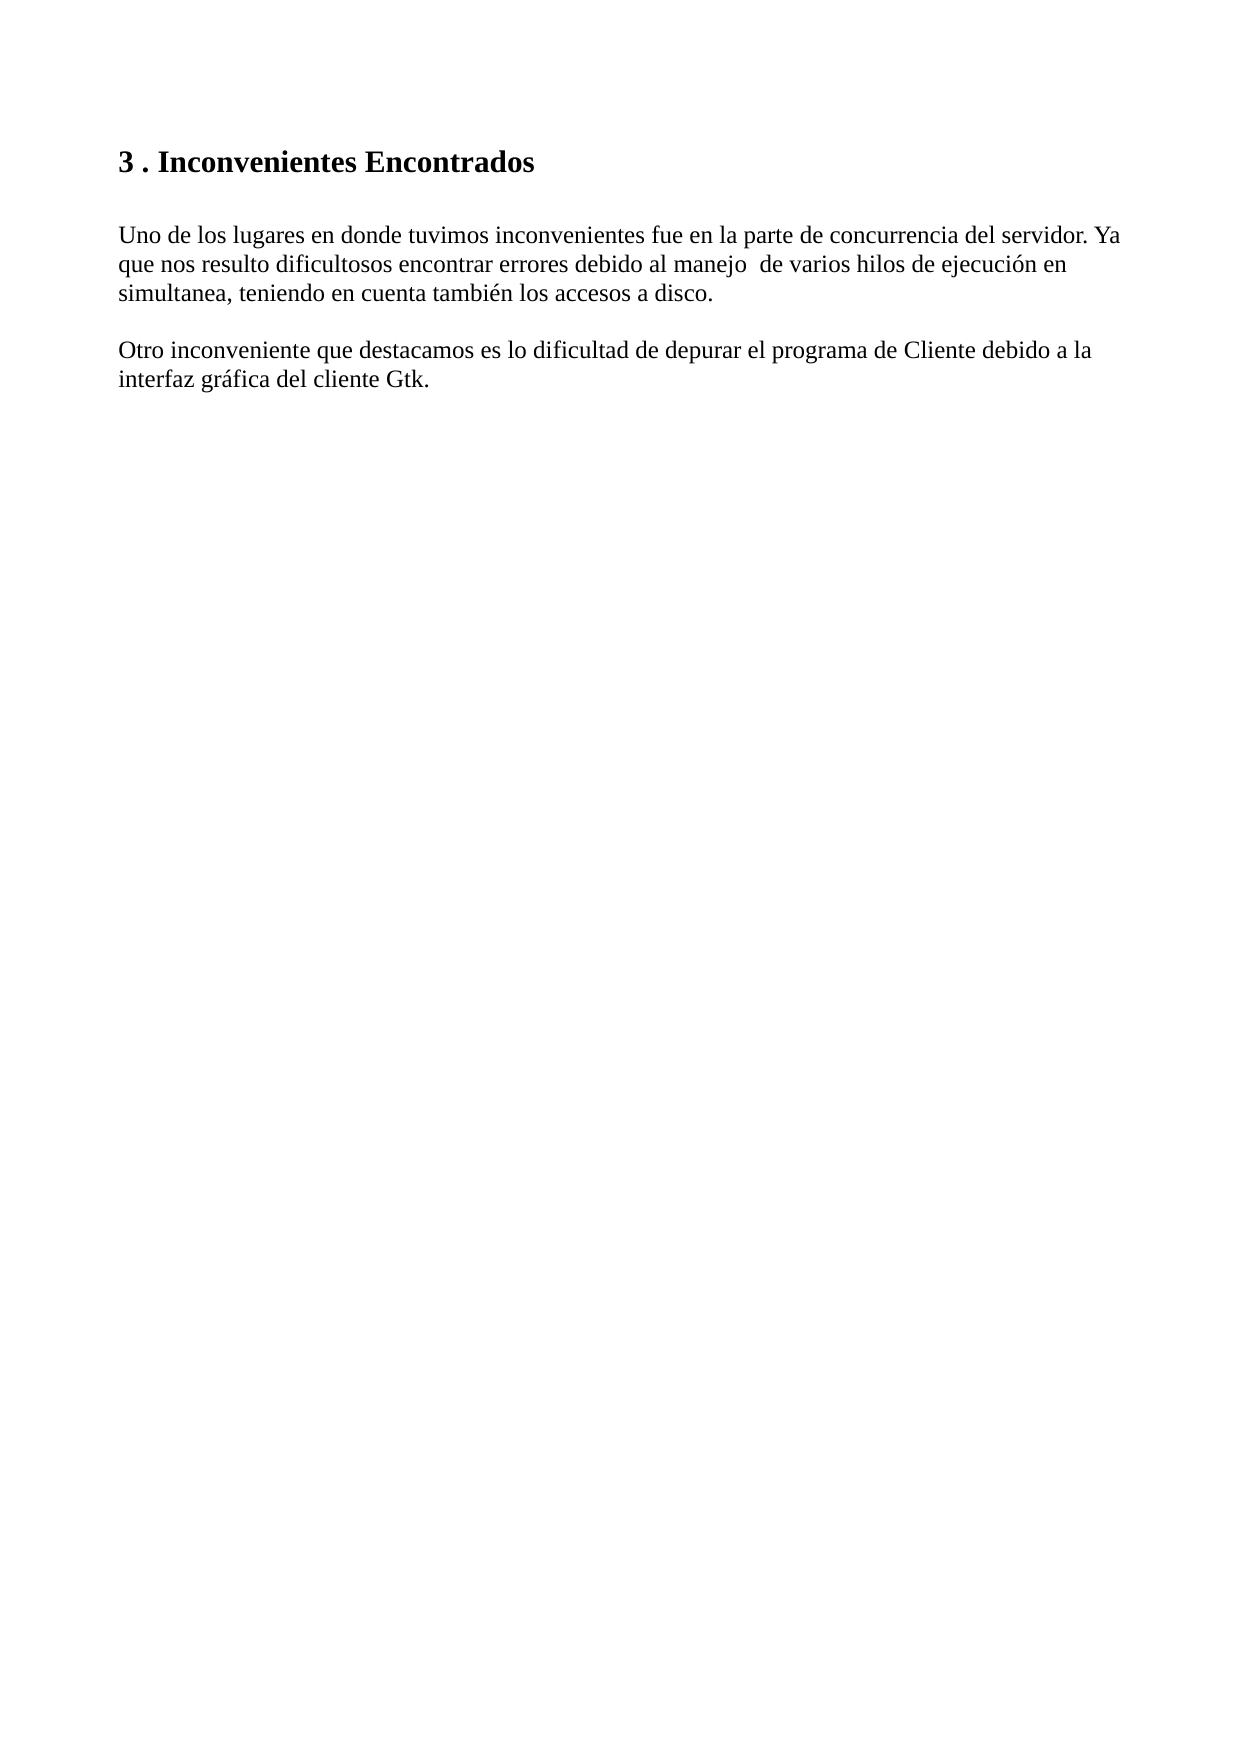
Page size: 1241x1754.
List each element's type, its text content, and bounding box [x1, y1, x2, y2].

subtitle 3 . Inconvenientes Encontrados [118, 143, 1122, 179]
text Otro inconveniente que destacamos es lo dificultad de depurar el programa de Cliente debido a la interfaz gráfica del cliente Gtk. [118, 335, 1122, 393]
text Uno de los lugares en donde tuvimos inconvenientes fue en la parte de concurrencia del servidor. Ya que nos resulto dificultosos encontrar errores debido al manejo de varios hilos de ejecución en simultanea, teniendo en cuenta también los accesos a disco. [118, 220, 1122, 307]
